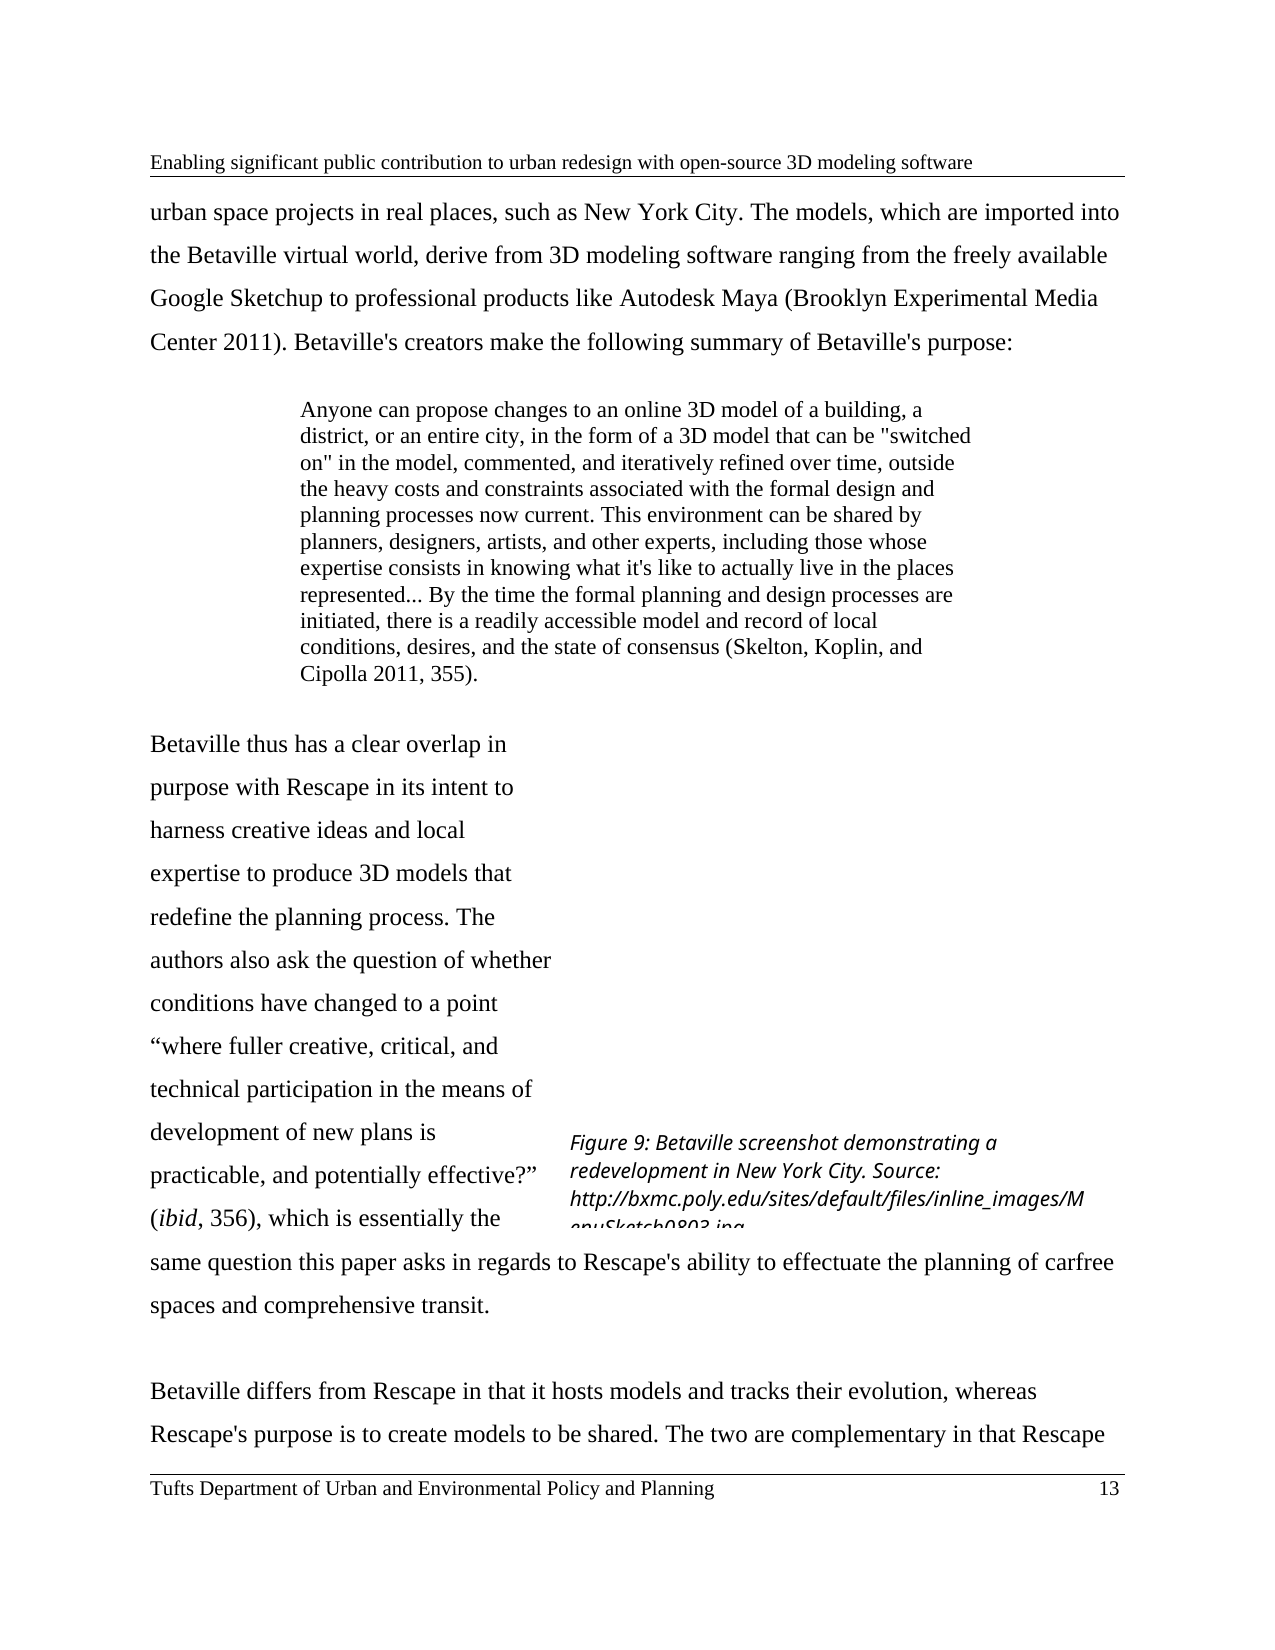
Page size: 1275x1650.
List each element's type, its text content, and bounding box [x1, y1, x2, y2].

text Anyone can propose changes to an online 3D model of a building, a district, or an entire city, in the form of a 3D model that can be "switched on" in the model, commented, and iteratively refined over time, outside the heavy costs and constraints associated with the formal design and planning processes now current. This environment can be shared by planners, designers, artists, and other experts, including those whose expertise consists in knowing what it's like to actually live in the places represented... By the time the formal planning and design processes are initiated, there is a readily accessible model and record of local conditions, desires, and the state of consensus (Skelton, Koplin, and Cipolla 2011, 355). [300, 396, 975, 686]
text Betaville thus has a clear overlap in purpose with Rescape in its intent to harness creative ideas and local expertise to produce 3D models that redefine the planning process. The authors also ask the question of whether conditions have changed to a point “where fuller creative, critical, and technical participation in the means of development of new plans is practicable, and potentially effective?” (ibid, 356), which is essentially the same question this paper asks in regards to Rescape's ability to effectuate the planning of carfree spaces and comprehensive transit. [150, 729, 1125, 1318]
text Betaville differs from Rescape in that it hosts models and tracks their evolution, whereas Rescape's purpose is to create models to be shared. The two are complementary in that Rescape [150, 1376, 1125, 1448]
text Figure 9: Betaville screenshot demonstrating a redevelopment in New York City. Source: http://bxmc.poly.edu/sites/default/files/inline_images/MenuSketch0803.jpg [569, 759, 1092, 1227]
text urban space projects in real places, such as New York City. The models, which are imported into the Betaville virtual world, derive from 3D modeling software ranging from the freely available Google Sketchup to professional products like Autodesk Maya (Brooklyn Experimental Media Center 2011). Betaville's creators make the following summary of Betaville's purpose: [150, 197, 1125, 355]
